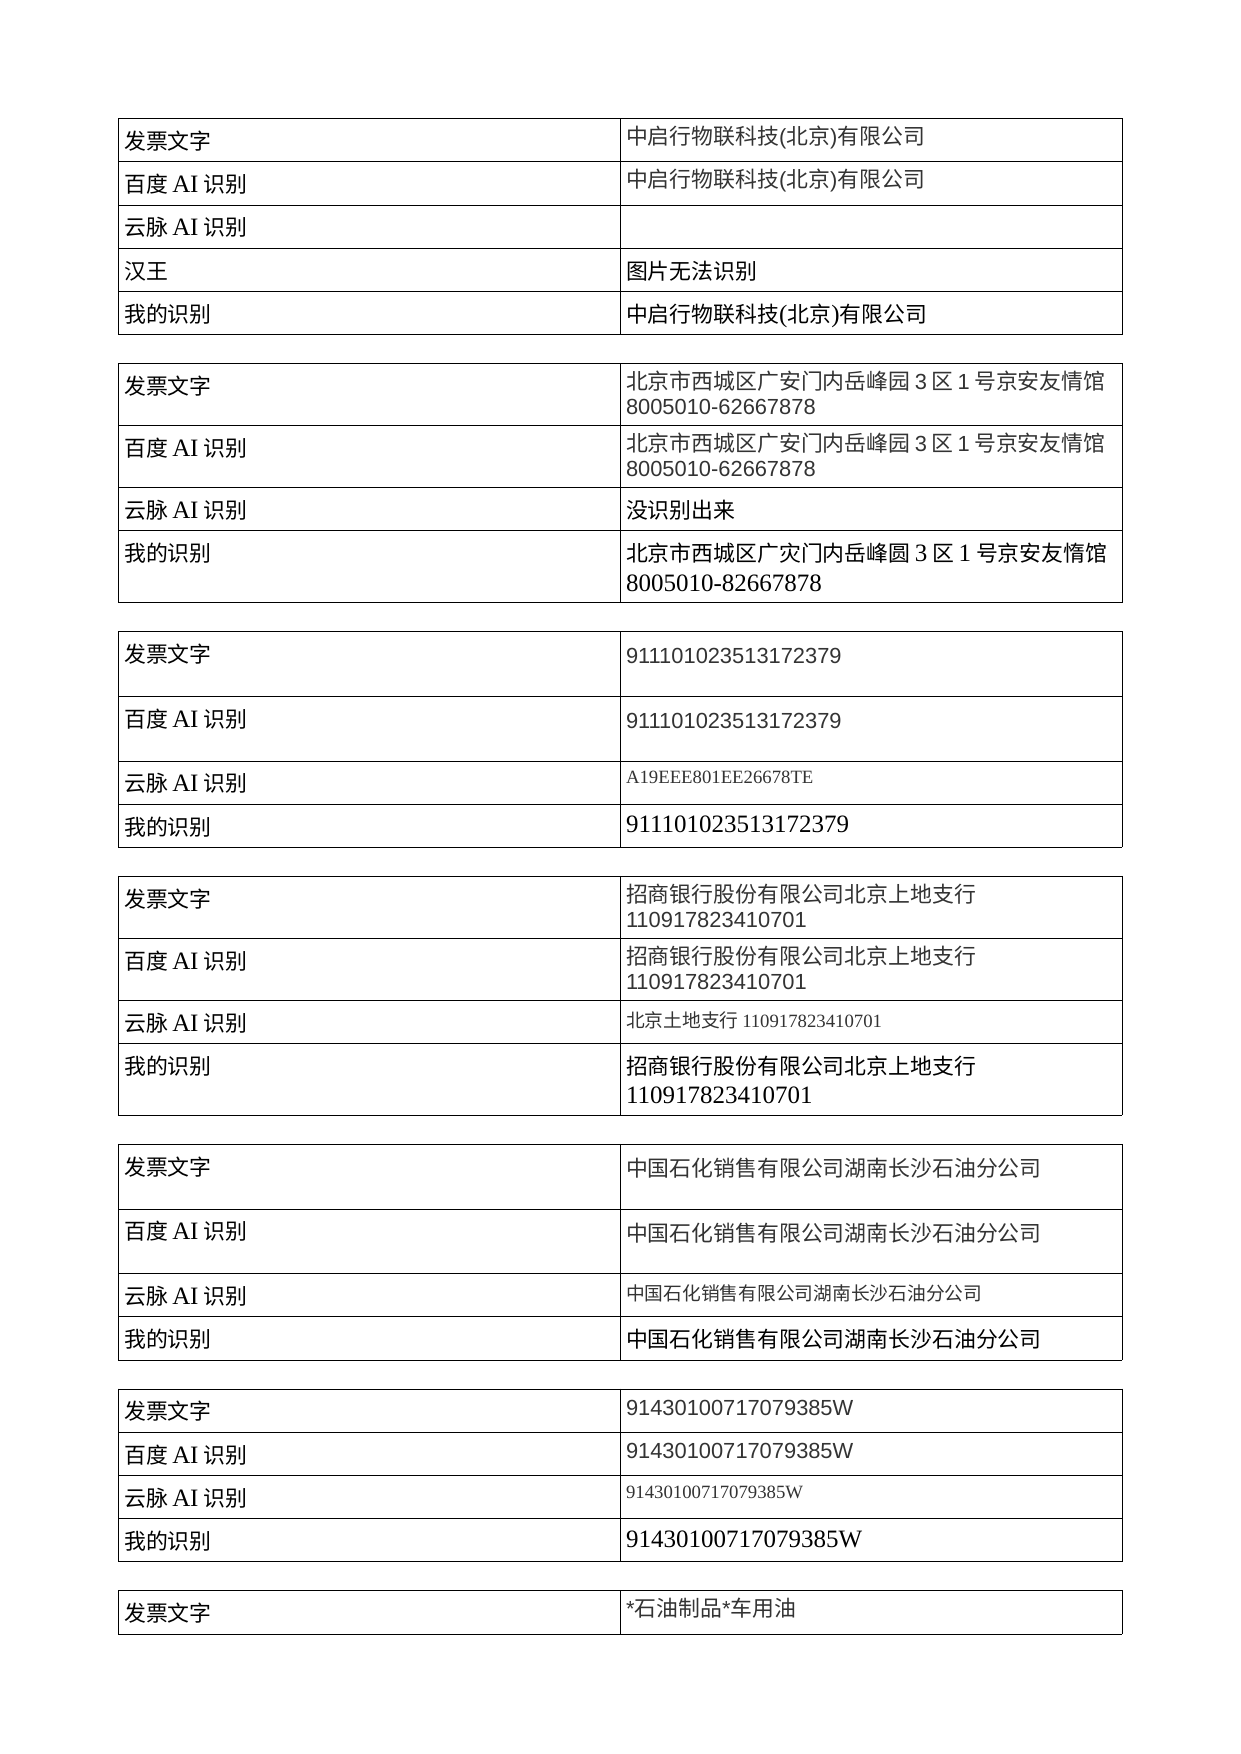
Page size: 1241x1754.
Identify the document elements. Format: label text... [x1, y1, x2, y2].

table_cell 百度AI识别 [119, 162, 620, 204]
table_cell 没识别出来 [621, 488, 1122, 530]
table_cell 中国石化销售有限公司湖南长沙石油分公司 [621, 1317, 1122, 1360]
table_cell 我的识别 [119, 805, 620, 847]
table_cell 91430100717079385W [621, 1476, 1122, 1518]
table_cell 云脉AI识别 [119, 488, 620, 530]
table_header 北京市西城区广安门内岳峰园3区1号京安友情馆8005010-62667878 [621, 364, 1122, 425]
table_cell 91430100717079385W [621, 1433, 1122, 1475]
table_cell 911101023513172379 [621, 697, 1122, 761]
table_header 发票文字 [119, 1390, 620, 1432]
table_cell 云脉AI识别 [119, 762, 620, 804]
table_header *石油制品*车用油 [621, 1591, 1122, 1633]
table_header 招商银行股份有限公司北京上地支行110917823410701 [621, 877, 1122, 938]
table_header 发票文字 [119, 632, 620, 696]
table_cell 我的识别 [119, 1519, 620, 1561]
table_cell 中国石化销售有限公司湖南长沙石油分公司 [621, 1210, 1122, 1273]
table_cell 云脉AI识别 [119, 1001, 620, 1043]
table_cell 北京市西城区广安门内岳峰园3区1号京安友情馆8005010-62667878 [621, 426, 1122, 487]
table_cell 北京土地支行110917823410701 [621, 1001, 1122, 1043]
table_cell 云脉AI识别 [119, 1476, 620, 1518]
table_header 911101023513172379 [621, 632, 1122, 696]
table_header 发票文字 [119, 1145, 620, 1208]
table_header 发票文字 [119, 364, 620, 425]
table_cell 中启行物联科技(北京)有限公司 [621, 292, 1122, 334]
table_cell 百度AI识别 [119, 1433, 620, 1475]
table_cell 中启行物联科技(北京)有限公司 [621, 162, 1122, 204]
table_cell 911101023513172379 [621, 805, 1122, 847]
table_cell 我的识别 [119, 292, 620, 334]
table_cell 汉王 [119, 249, 620, 291]
table_cell 图片无法识别 [621, 249, 1122, 291]
table_cell [621, 206, 1122, 248]
table_cell 招商银行股份有限公司北京上地支行110917823410701 [621, 1044, 1122, 1115]
table_cell 百度AI识别 [119, 1210, 620, 1273]
table_header 中启行物联科技(北京)有限公司 [621, 119, 1122, 161]
table_cell 百度AI识别 [119, 939, 620, 1000]
table_header 发票文字 [119, 1591, 620, 1633]
table_header 发票文字 [119, 877, 620, 938]
table_cell 我的识别 [119, 1317, 620, 1360]
table_cell 我的识别 [119, 1044, 620, 1115]
table_cell 北京市西城区广灾门内岳峰圆3区1号京安友惰馆8005010-82667878 [621, 531, 1122, 602]
table_header 发票文字 [119, 119, 620, 161]
table_header 91430100717079385W [621, 1390, 1122, 1432]
table_cell 我的识别 [119, 531, 620, 602]
table_header 中国石化销售有限公司湖南长沙石油分公司 [621, 1145, 1122, 1208]
table_cell 云脉AI识别 [119, 206, 620, 248]
table_cell A19EEE801EE26678TE [621, 762, 1122, 804]
table_cell 云脉AI识别 [119, 1274, 620, 1316]
table_cell 百度AI识别 [119, 426, 620, 487]
table_cell 百度AI识别 [119, 697, 620, 761]
table_cell 招商银行股份有限公司北京上地支行110917823410701 [621, 939, 1122, 1000]
table_cell 中国石化销售有限公司湖南长沙石油分公司 [621, 1274, 1122, 1316]
table_cell 91430100717079385W [621, 1519, 1122, 1561]
